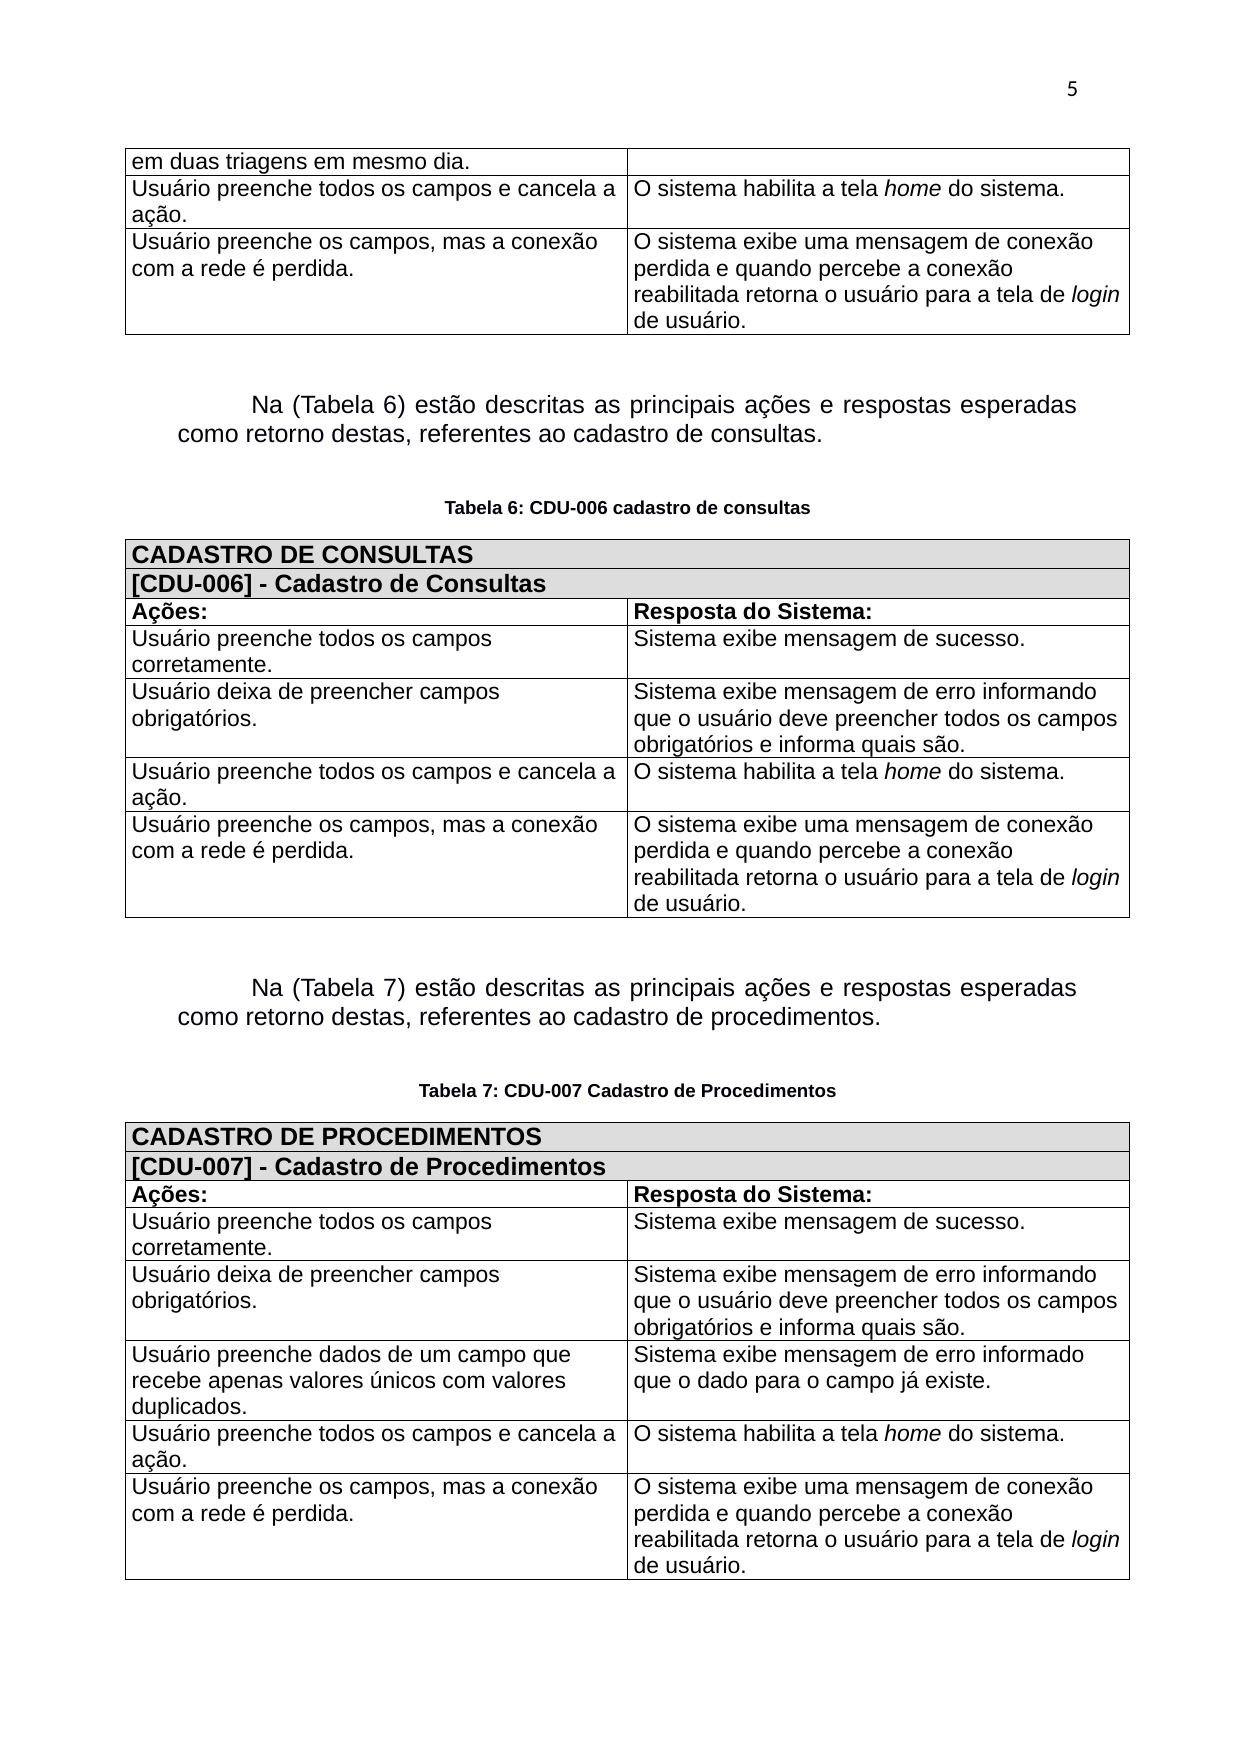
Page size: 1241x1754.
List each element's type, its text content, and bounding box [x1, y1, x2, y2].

table_cell Sistema exibe mensagem de erro informado que o dado para o campo já existe. [628, 1341, 1129, 1419]
table_header CADASTRO DE PROCEDIMENTOS [126, 1123, 1129, 1151]
table_cell Usuário preenche os campos, mas a conexão com a rede é perdida. [126, 812, 627, 916]
table_cell Resposta do Sistema: [628, 1181, 1129, 1207]
table_cell Usuário deixa de preencher campos obrigatórios. [126, 679, 627, 757]
table_cell [CDU-007] - Cadastro de Procedimentos [126, 1152, 1129, 1180]
table_cell Usuário deixa de preencher campos obrigatórios. [126, 1261, 627, 1340]
table_cell Usuário preenche os campos, mas a conexão com a rede é perdida. [126, 1474, 627, 1579]
table_cell em duas triagens em mesmo dia. [126, 149, 627, 174]
table_cell Sistema exibe mensagem de sucesso. [628, 1208, 1129, 1260]
text Tabela 6: CDU-006 cadastro de consultas [177, 497, 1078, 518]
table_cell [CDU-006] - Cadastro de Consultas [126, 569, 1129, 598]
table_header CADASTRO DE CONSULTAS [126, 540, 1129, 568]
table_cell [628, 149, 1129, 174]
table_cell O sistema habilita a tela home do sistema. [628, 758, 1129, 811]
table_cell O sistema exibe uma mensagem de conexão perdida e quando percebe a conexão reabilitada retorna o usuário para a tela de login de usuário. [628, 812, 1129, 916]
table_cell Usuário preenche todos os campos e cancela a ação. [126, 1421, 627, 1473]
table_cell Usuário preenche todos os campos e cancela a ação. [126, 758, 627, 811]
table_cell O sistema exibe uma mensagem de conexão perdida e quando percebe a conexão reabilitada retorna o usuário para a tela de login de usuário. [628, 1474, 1129, 1579]
table_cell Usuário preenche todos os campos corretamente. [126, 1208, 627, 1260]
table_cell Usuário preenche todos os campos corretamente. [126, 626, 627, 678]
table_cell O sistema habilita a tela home do sistema. [628, 1421, 1129, 1473]
table_cell O sistema habilita a tela home do sistema. [628, 176, 1129, 228]
table_cell Sistema exibe mensagem de erro informando que o usuário deve preencher todos os campos obrigatórios e informa quais são. [628, 679, 1129, 757]
text Na (Tabela 7) estão descritas as principais ações e respostas esperadas como retorno destas, referentes ao cadastro de procedimentos. [177, 973, 1078, 1031]
table_cell O sistema exibe uma mensagem de conexão perdida e quando percebe a conexão reabilitada retorna o usuário para a tela de login de usuário. [628, 229, 1129, 334]
table_cell Sistema exibe mensagem de sucesso. [628, 626, 1129, 678]
table_cell Sistema exibe mensagem de erro informando que o usuário deve preencher todos os campos obrigatórios e informa quais são. [628, 1261, 1129, 1340]
table_cell Usuário preenche dados de um campo que recebe apenas valores únicos com valores duplicados. [126, 1341, 627, 1419]
table_cell Ações: [126, 599, 627, 624]
text Tabela 7: CDU-007 Cadastro de Procedimentos [177, 1079, 1078, 1101]
table_cell Usuário preenche os campos, mas a conexão com a rede é perdida. [126, 229, 627, 334]
table_cell Resposta do Sistema: [628, 599, 1129, 624]
table_cell Ações: [126, 1181, 627, 1207]
table_cell Usuário preenche todos os campos e cancela a ação. [126, 176, 627, 228]
text Na (Tabela 6) estão descritas as principais ações e respostas esperadas como retorno destas, referentes ao cadastro de consultas. [177, 390, 1078, 448]
